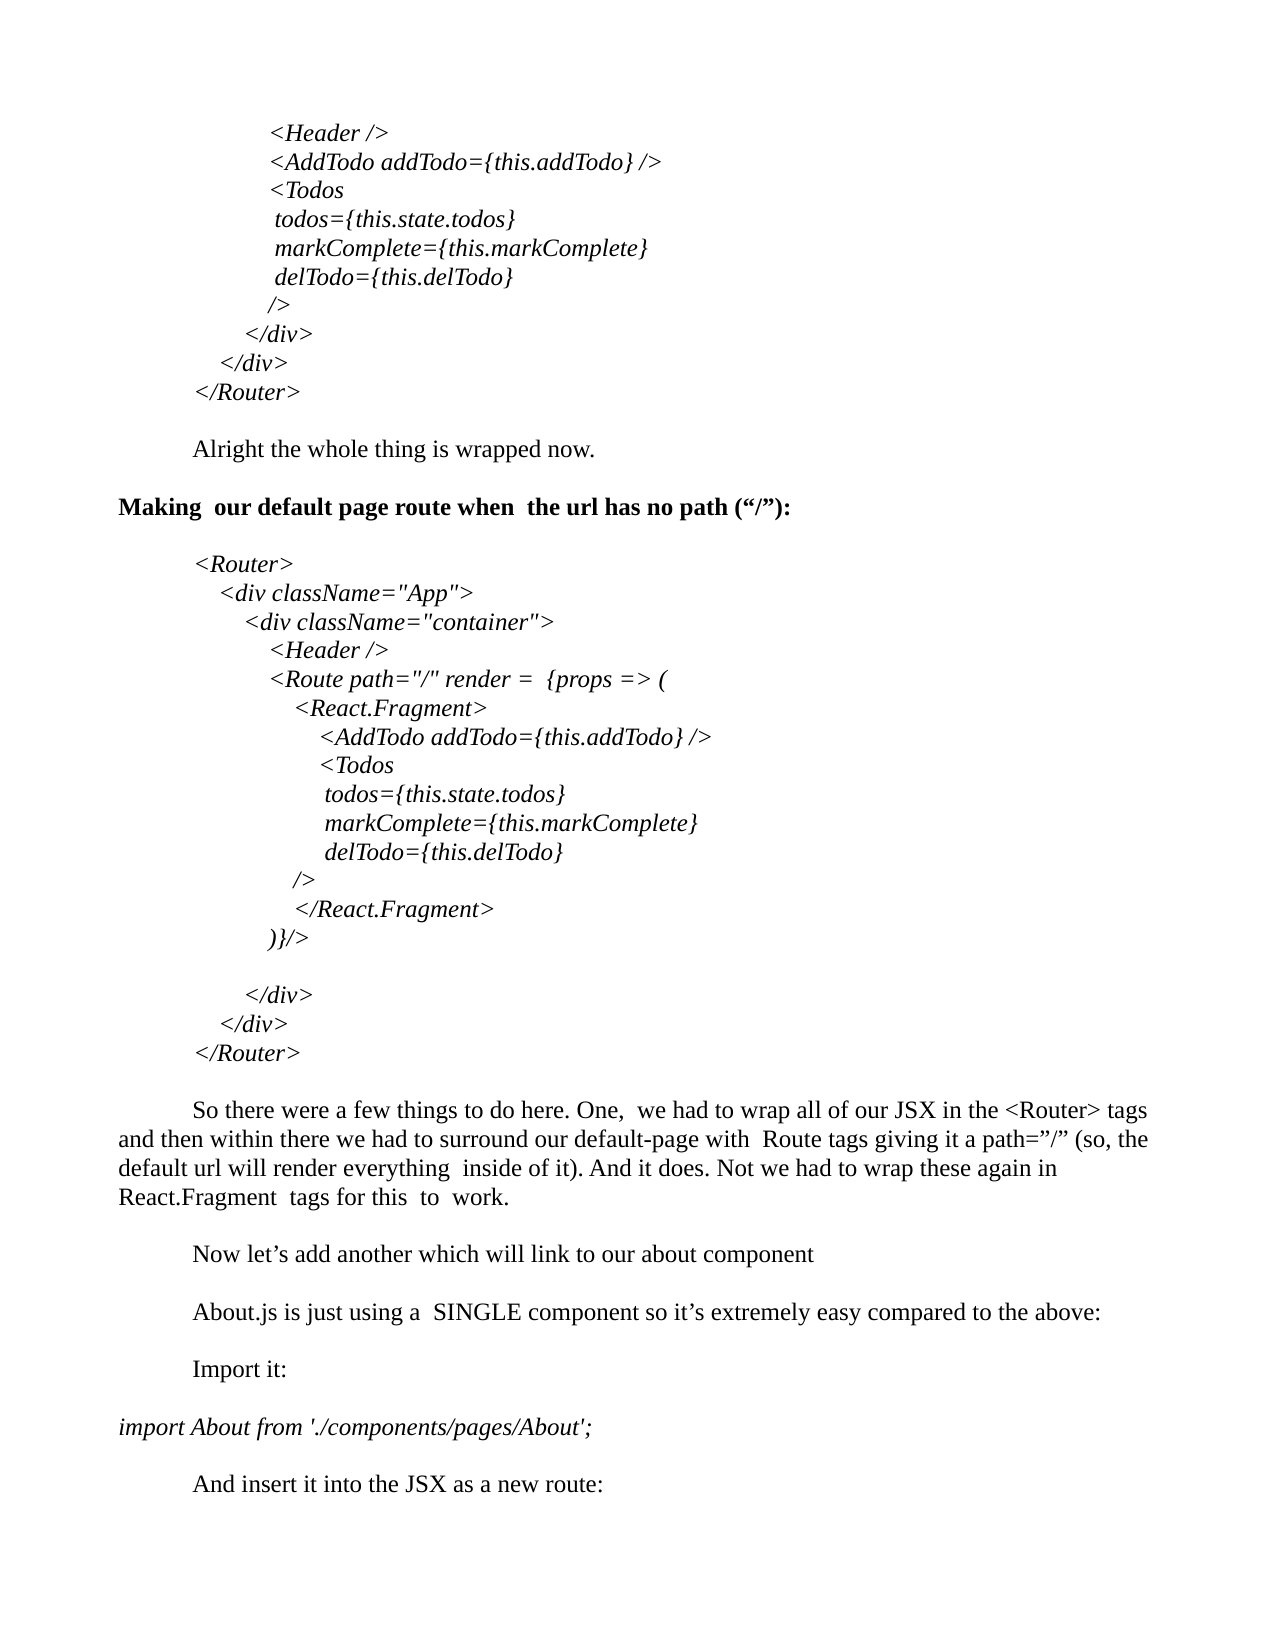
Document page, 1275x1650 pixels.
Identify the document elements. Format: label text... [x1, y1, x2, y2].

text /> [118, 291, 1157, 319]
text </div> [118, 1009, 1157, 1038]
text delTodo={this.delTodo} [118, 837, 1157, 866]
text <Todos [118, 751, 1157, 779]
text <AddTodo addTodo={this.addTodo} /> [118, 722, 1157, 751]
text </Router> [118, 1038, 1157, 1067]
text So there were a few things to do here. One, we had to wrap all of our JSX in the <Router> tags and then within there we had to surround our default-page with Route tags giving it a path=”/” (so, the default url will render everything inside of it). And it does. Not we had to wrap these again in React.Fragment tags for this to work. [118, 1096, 1157, 1211]
text Making our default page route when the url has no path (“/”): [118, 492, 1157, 521]
text <Todos [118, 176, 1157, 204]
text todos={this.state.todos} [118, 779, 1157, 808]
text </React.Fragment> [118, 894, 1157, 923]
text <Header /> [118, 118, 1157, 147]
text </div> [118, 348, 1157, 377]
text </div> [118, 319, 1157, 348]
text </div> [118, 981, 1157, 1009]
text </Router> [118, 377, 1157, 406]
text <div className="container"> [118, 607, 1157, 636]
text <AddTodo addTodo={this.addTodo} /> [118, 147, 1157, 176]
text )}/> [118, 923, 1157, 952]
text Now let’s add another which will link to our about component [118, 1239, 1157, 1268]
text delTodo={this.delTodo} [118, 262, 1157, 291]
text <Header /> [118, 636, 1157, 664]
text <Router> [118, 549, 1157, 578]
text import About from './components/pages/About'; [118, 1412, 1157, 1441]
text markComplete={this.markComplete} [118, 808, 1157, 837]
text /> [118, 866, 1157, 894]
text Import it: [118, 1354, 1157, 1383]
text <React.Fragment> [118, 693, 1157, 722]
text markComplete={this.markComplete} [118, 233, 1157, 262]
text <div className="App"> [118, 578, 1157, 607]
text And insert it into the JSX as a new route: [118, 1469, 1157, 1498]
text todos={this.state.todos} [118, 204, 1157, 233]
text <Route path="/" render = {props => ( [118, 664, 1157, 693]
text About.js is just using a SINGLE component so it’s extremely easy compared to the above: [118, 1297, 1157, 1326]
text Alright the whole thing is wrapped now. [118, 434, 1157, 463]
